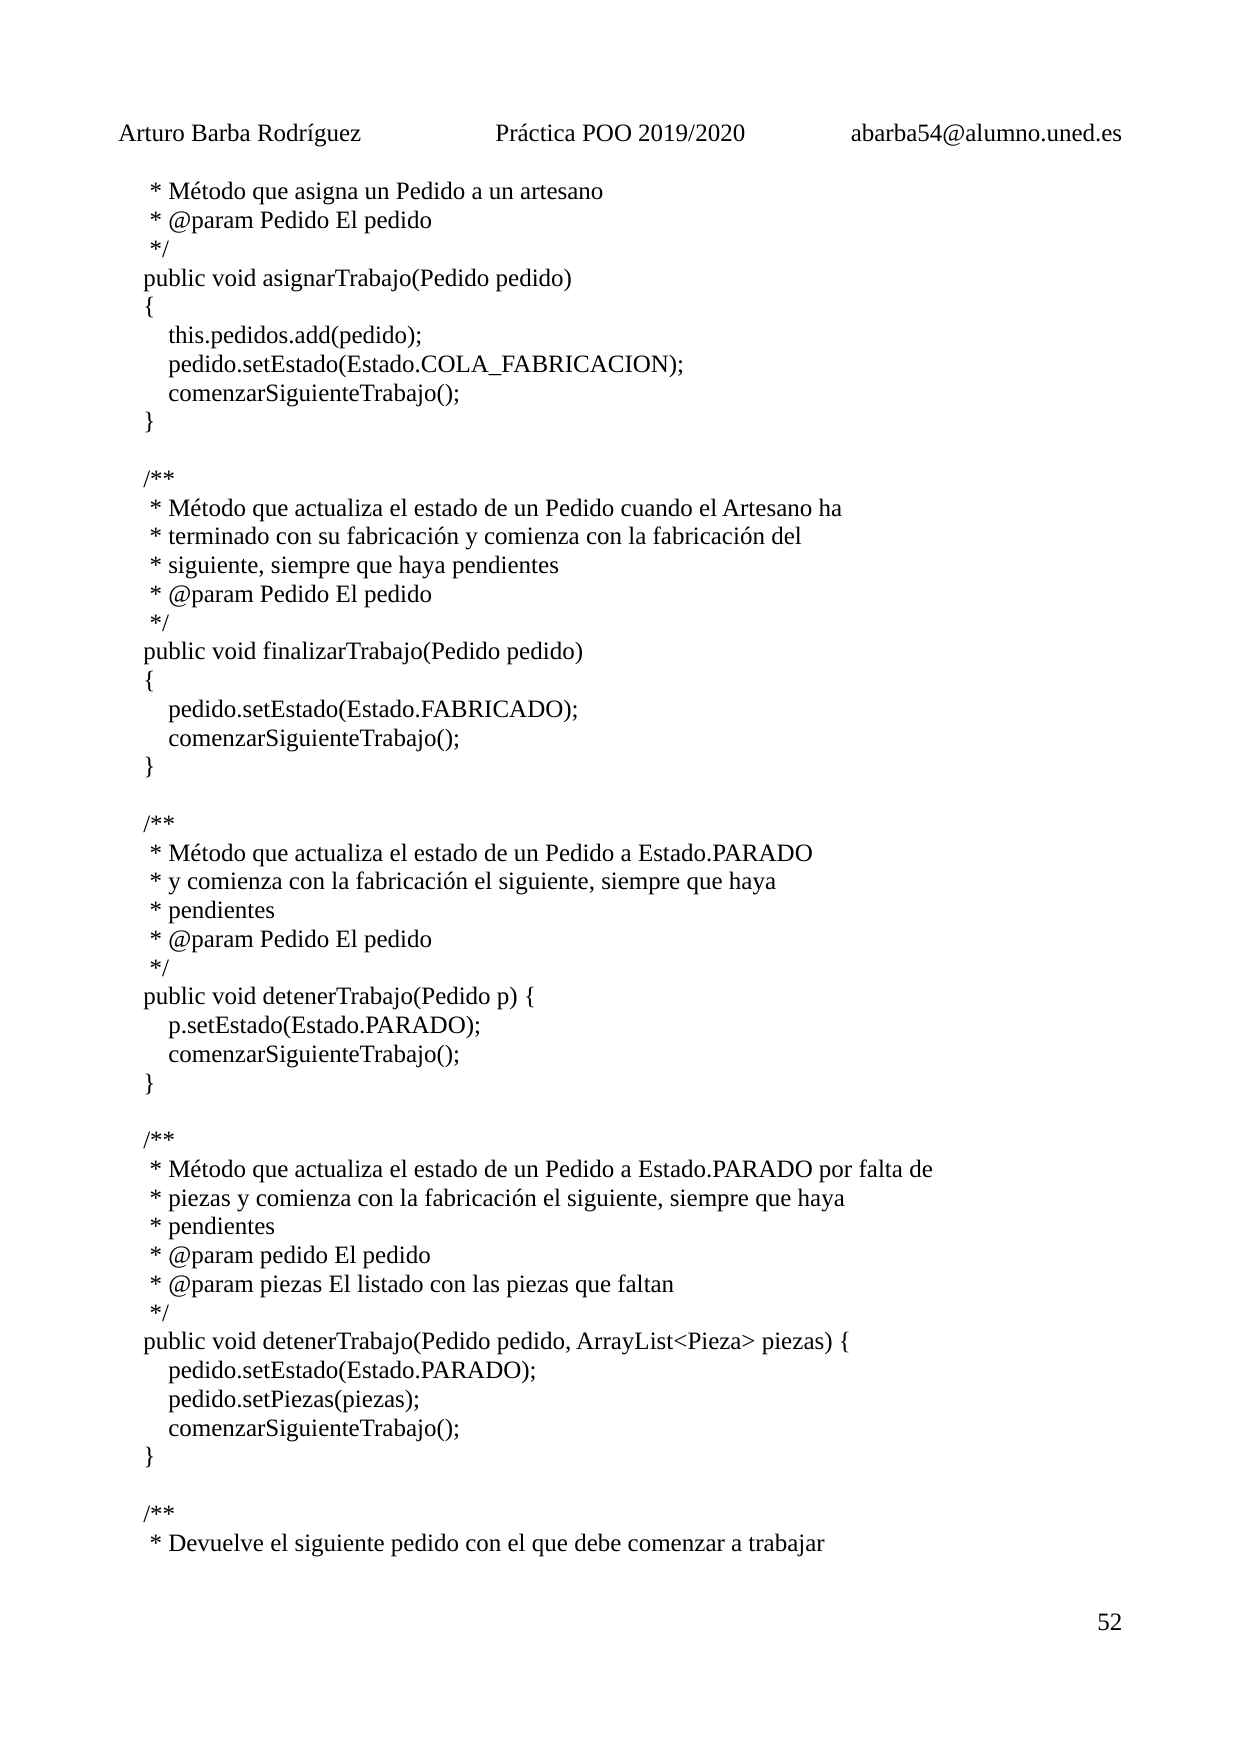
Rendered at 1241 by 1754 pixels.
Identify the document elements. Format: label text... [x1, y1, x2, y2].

text } [118, 1441, 1122, 1470]
text * siguiente, siempre que haya pendientes [118, 550, 1122, 579]
text } [118, 1068, 1122, 1096]
text * Método que actualiza el estado de un Pedido cuando el Artesano ha [118, 493, 1122, 521]
text * @param pedido El pedido [118, 1240, 1122, 1269]
text pedido.setEstado(Estado.COLA_FABRICACION); [118, 349, 1122, 378]
text */ [118, 1298, 1122, 1326]
text * Devuelve el siguiente pedido con el que debe comenzar a trabajar [118, 1528, 1122, 1556]
text * terminado con su fabricación y comienza con la fabricación del [118, 521, 1122, 550]
text * y comienza con la fabricación el siguiente, siempre que haya [118, 866, 1122, 895]
text public void asignarTrabajo(Pedido pedido) [118, 263, 1122, 291]
text * @param Pedido El pedido [118, 205, 1122, 234]
text comenzarSiguienteTrabajo(); [118, 1039, 1122, 1068]
text */ [118, 608, 1122, 636]
text * Método que actualiza el estado de un Pedido a Estado.PARADO [118, 838, 1122, 866]
text pedido.setEstado(Estado.PARADO); [118, 1355, 1122, 1384]
text public void detenerTrabajo(Pedido p) { [118, 981, 1122, 1010]
text * pendientes [118, 895, 1122, 924]
text public void detenerTrabajo(Pedido pedido, ArrayList<Pieza> piezas) { [118, 1326, 1122, 1355]
text /** [118, 1499, 1122, 1528]
text pedido.setPiezas(piezas); [118, 1384, 1122, 1413]
text pedido.setEstado(Estado.FABRICADO); [118, 694, 1122, 723]
text * piezas y comienza con la fabricación el siguiente, siempre que haya [118, 1183, 1122, 1211]
text /** [118, 809, 1122, 838]
text } [118, 406, 1122, 435]
text comenzarSiguienteTrabajo(); [118, 378, 1122, 406]
text * pendientes [118, 1211, 1122, 1240]
text */ [118, 953, 1122, 981]
text * Método que actualiza el estado de un Pedido a Estado.PARADO por falta de [118, 1154, 1122, 1183]
text * @param Pedido El pedido [118, 924, 1122, 953]
text comenzarSiguienteTrabajo(); [118, 723, 1122, 751]
text } [118, 751, 1122, 780]
text */ [118, 234, 1122, 263]
text { [118, 291, 1122, 320]
text comenzarSiguienteTrabajo(); [118, 1413, 1122, 1441]
text { [118, 665, 1122, 694]
text * @param piezas El listado con las piezas que faltan [118, 1269, 1122, 1298]
text /** [118, 464, 1122, 493]
text * Método que asigna un Pedido a un artesano [118, 176, 1122, 205]
text * @param Pedido El pedido [118, 579, 1122, 608]
text public void finalizarTrabajo(Pedido pedido) [118, 636, 1122, 665]
text this.pedidos.add(pedido); [118, 320, 1122, 349]
text p.setEstado(Estado.PARADO); [118, 1010, 1122, 1039]
text /** [118, 1125, 1122, 1154]
